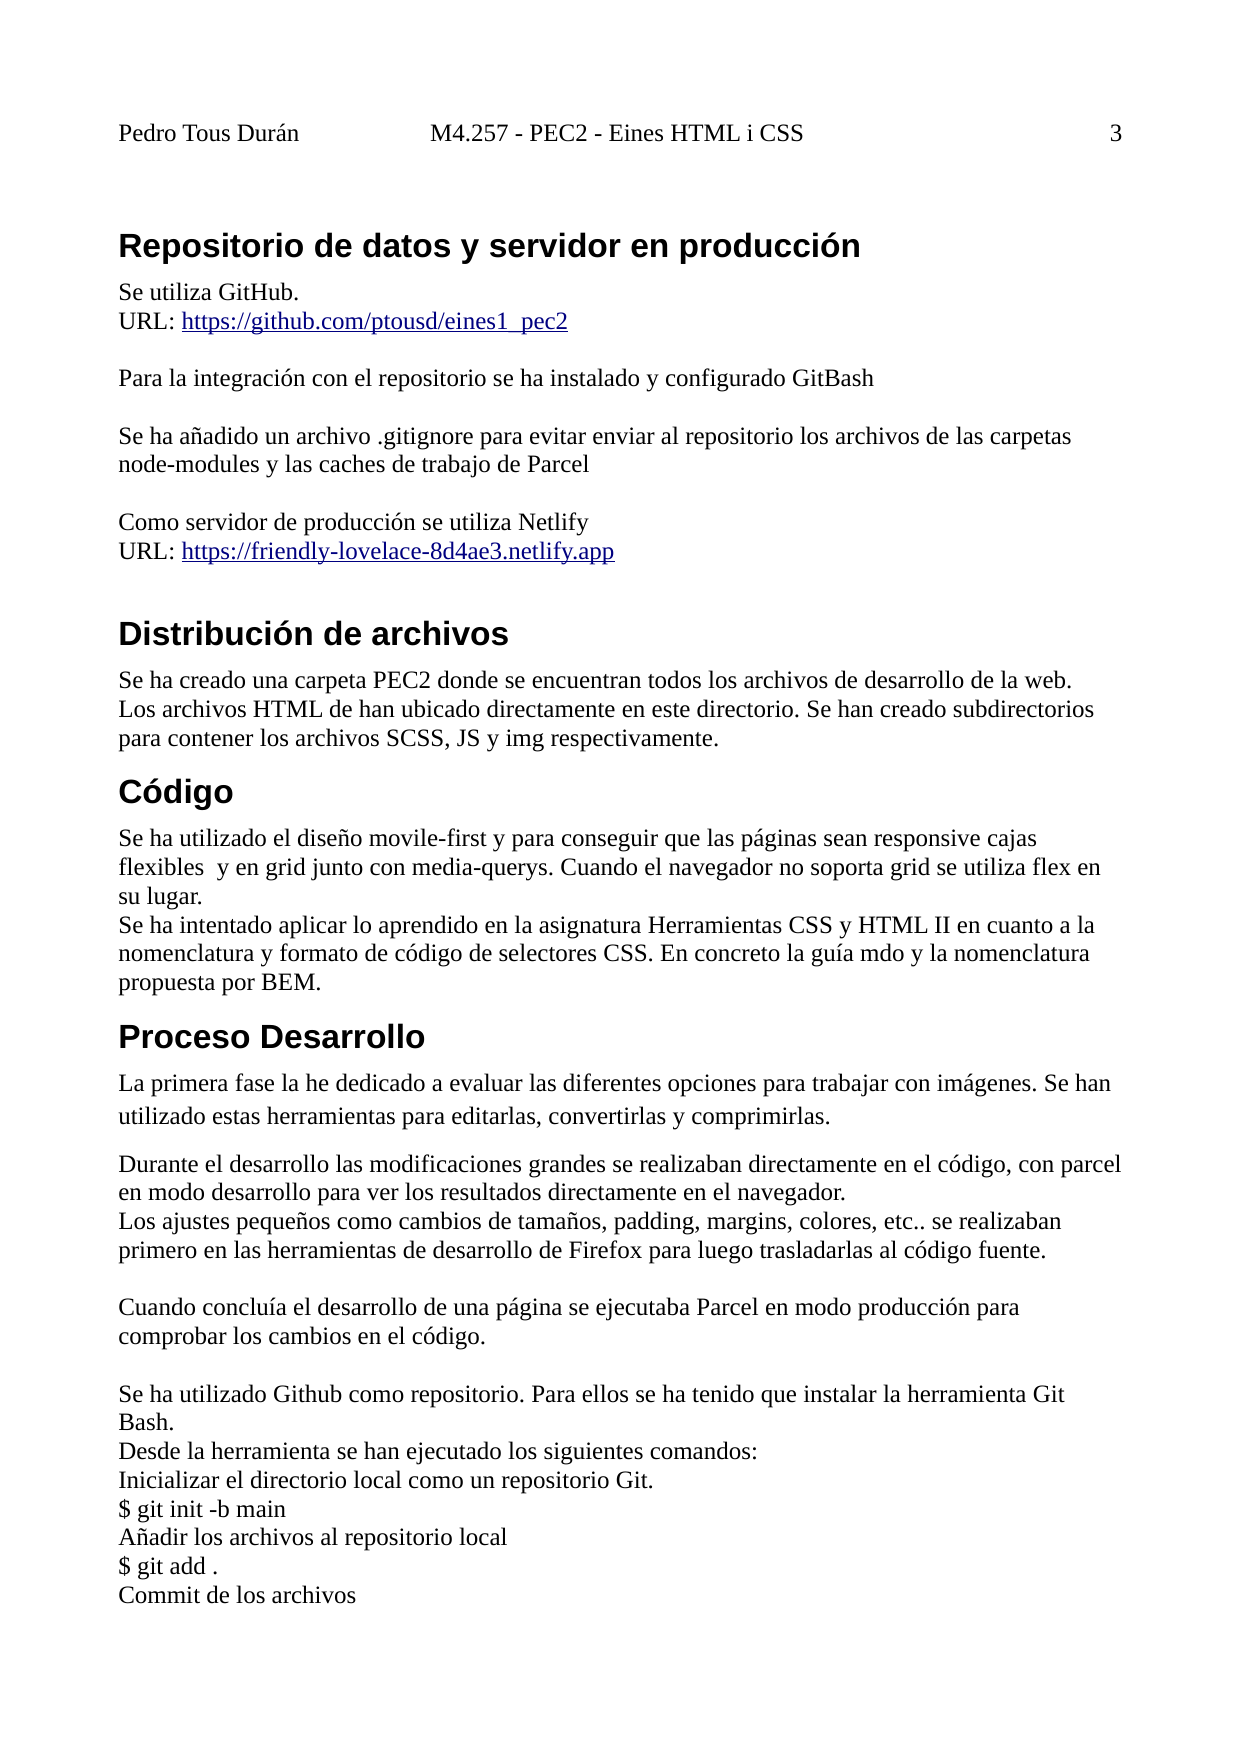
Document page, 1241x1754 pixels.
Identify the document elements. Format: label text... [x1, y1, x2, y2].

text Se ha intentado aplicar lo aprendido en la asignatura Herramientas CSS y HTML II en cuanto a la nomenclatura y formato de código de selectores CSS. En concreto la guía mdo y la nomenclatura propuesta por BEM. [118, 910, 1122, 996]
text Desde la herramienta se han ejecutado los siguientes comandos: [118, 1436, 1122, 1465]
subtitle Repositorio de datos y servidor en producción [118, 226, 1122, 264]
text La primera fase la he dedicado a evaluar las diferentes opciones para trabajar con imágenes. Se han utilizado estas herramientas para editarlas, convertirlas y comprimirlas. [118, 1068, 1122, 1130]
subtitle Código [118, 772, 1122, 811]
text Commit de los archivos [118, 1580, 1122, 1609]
text Se ha utilizado Github como repositorio. Para ellos se ha tenido que instalar la herramienta Git Bash. [118, 1379, 1122, 1436]
subtitle Proceso Desarrollo [118, 1017, 1122, 1056]
text Para la integración con el repositorio se ha instalado y configurado GitBash [118, 363, 1122, 392]
text Se ha creado una carpeta PEC2 donde se encuentran todos los archivos de desarrollo de la web. [118, 665, 1122, 694]
text Añadir los archivos al repositorio local [118, 1522, 1122, 1551]
text $ git add . [118, 1551, 1122, 1580]
text Cuando concluía el desarrollo de una página se ejecutaba Parcel en modo producción para comprobar los cambios en el código. [118, 1292, 1122, 1350]
text Los ajustes pequeños como cambios de tamaños, padding, margins, colores, etc.. se realizaban primero en las herramientas de desarrollo de Firefox para luego trasladarlas al código fuente. [118, 1206, 1122, 1264]
text URL: https://github.com/ptousd/eines1_pec2 [118, 306, 1122, 334]
text Se utiliza GitHub. [118, 277, 1122, 306]
text Como servidor de producción se utiliza Netlify [118, 507, 1122, 536]
text Los archivos HTML de han ubicado directamente en este directorio. Se han creado subdirectorios para contener los archivos SCSS, JS y img respectivamente. [118, 694, 1122, 752]
text Durante el desarrollo las modificaciones grandes se realizaban directamente en el código, con parcel en modo desarrollo para ver los resultados directamente en el navegador. [118, 1149, 1122, 1206]
text $ git init -b main [118, 1494, 1122, 1522]
text Se ha utilizado el diseño movile-first y para conseguir que las páginas sean responsive cajas flexibles y en grid junto con media-querys. Cuando el navegador no soporta grid se utiliza flex en su lugar. [118, 823, 1122, 910]
text Inicializar el directorio local como un repositorio Git. [118, 1465, 1122, 1494]
subtitle Distribución de archivos [118, 614, 1122, 653]
text URL: https://friendly-lovelace-8d4ae3.netlify.app [118, 536, 1122, 564]
text Se ha añadido un archivo .gitignore para evitar enviar al repositorio los archivos de las carpetas node-modules y las caches de trabajo de Parcel [118, 421, 1122, 478]
